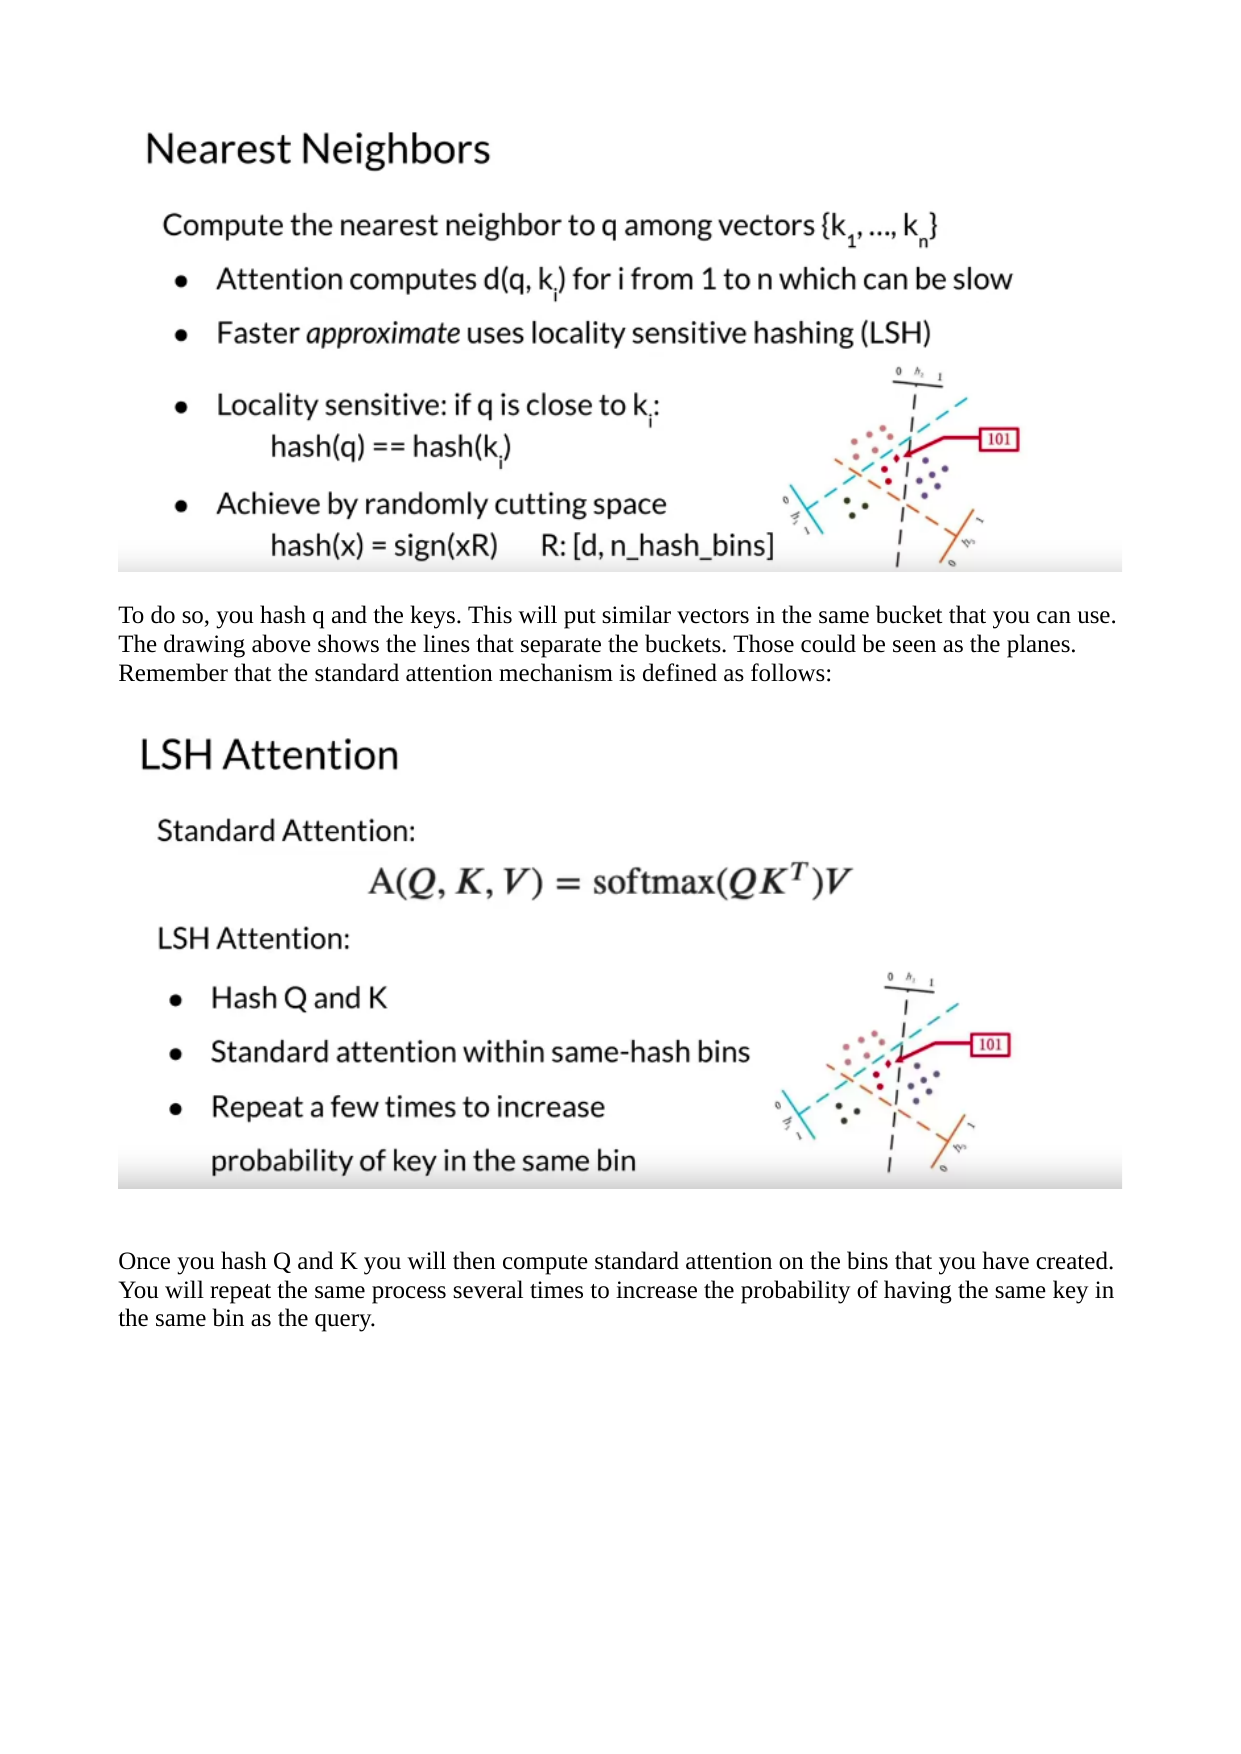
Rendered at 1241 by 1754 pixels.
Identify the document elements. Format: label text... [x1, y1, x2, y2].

picture [118, 724, 1123, 1189]
text Once you hash Q and K you will then compute standard attention on the bins that you have created. You will repeat the same process several times to increase the probability of having the same key in the same bin as the query. [118, 1246, 1122, 1332]
text To do so, you hash q and the keys. This will put similar vectors in the same bucket that you can use. The drawing above shows the lines that separate the buckets. Those could be seen as the planes. Remember that the standard attention mechanism is defined as follows: [118, 601, 1122, 687]
picture [118, 118, 1123, 572]
